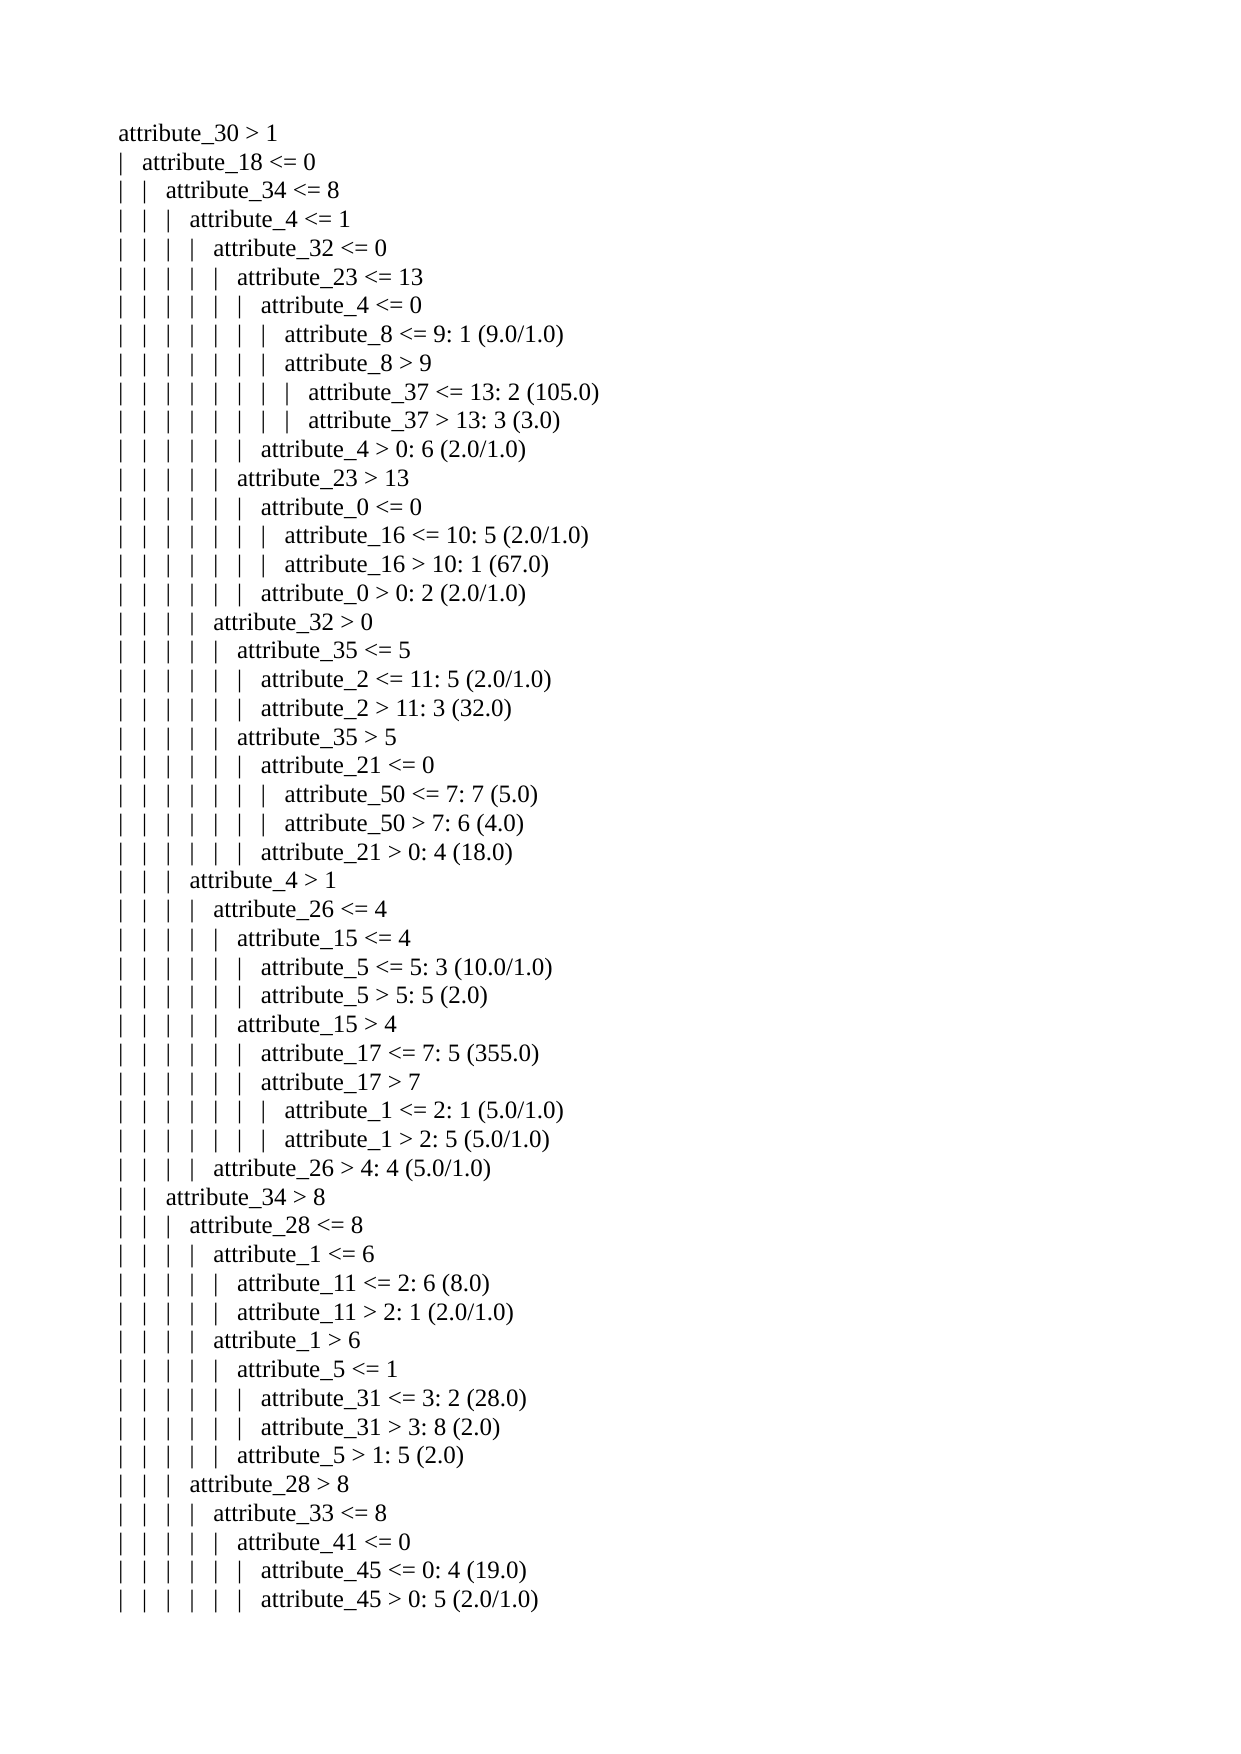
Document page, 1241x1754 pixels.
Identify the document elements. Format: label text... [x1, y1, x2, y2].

text | | | | attribute_32 <= 0 [118, 233, 1122, 262]
text | | | | attribute_26 <= 4 [118, 894, 1122, 923]
text | | | | | attribute_35 > 5 [118, 722, 1122, 751]
text | | | | | | attribute_4 <= 0 [118, 291, 1122, 319]
text | | | | | | attribute_4 > 0: 6 (2.0/1.0) [118, 434, 1122, 463]
text | | | | | attribute_15 <= 4 [118, 923, 1122, 952]
text | | | | | | | attribute_50 > 7: 6 (4.0) [118, 808, 1122, 837]
text | | | | | attribute_5 <= 1 [118, 1354, 1122, 1383]
text | | | | | attribute_11 > 2: 1 (2.0/1.0) [118, 1297, 1122, 1326]
text | | | | | | attribute_2 <= 11: 5 (2.0/1.0) [118, 664, 1122, 693]
text | | | | | | attribute_17 <= 7: 5 (355.0) [118, 1038, 1122, 1067]
text | | | | | | attribute_5 > 5: 5 (2.0) [118, 981, 1122, 1009]
text | | attribute_34 <= 8 [118, 176, 1122, 204]
text | | | | | | attribute_5 <= 5: 3 (10.0/1.0) [118, 952, 1122, 981]
text | | | | | | attribute_21 <= 0 [118, 751, 1122, 779]
text | | | | | | | attribute_50 <= 7: 7 (5.0) [118, 779, 1122, 808]
text | | | | | attribute_23 <= 13 [118, 262, 1122, 291]
text | | | | | | | attribute_16 <= 10: 5 (2.0/1.0) [118, 521, 1122, 549]
text | | | | | | attribute_31 <= 3: 2 (28.0) [118, 1383, 1122, 1412]
text | | | | | | | attribute_1 > 2: 5 (5.0/1.0) [118, 1124, 1122, 1153]
text | | | | attribute_33 <= 8 [118, 1498, 1122, 1527]
text | | | | | | | attribute_1 <= 2: 1 (5.0/1.0) [118, 1096, 1122, 1124]
text | | | | | | | | attribute_37 <= 13: 2 (105.0) [118, 377, 1122, 406]
text | | | | | | | attribute_8 <= 9: 1 (9.0/1.0) [118, 319, 1122, 348]
text | | | | | | attribute_45 > 0: 5 (2.0/1.0) [118, 1584, 1122, 1613]
text | | | | | attribute_23 > 13 [118, 463, 1122, 492]
text | | | | attribute_1 <= 6 [118, 1239, 1122, 1268]
text | | attribute_34 > 8 [118, 1182, 1122, 1211]
text | | | | | | attribute_31 > 3: 8 (2.0) [118, 1412, 1122, 1441]
text | | | | | attribute_41 <= 0 [118, 1527, 1122, 1556]
text | | | | attribute_26 > 4: 4 (5.0/1.0) [118, 1153, 1122, 1182]
text | | | | | attribute_35 <= 5 [118, 636, 1122, 664]
text | | | | | | attribute_21 > 0: 4 (18.0) [118, 837, 1122, 866]
text | | | | | | | attribute_8 > 9 [118, 348, 1122, 377]
text | | | | | | attribute_0 > 0: 2 (2.0/1.0) [118, 578, 1122, 607]
text | | | | attribute_1 > 6 [118, 1326, 1122, 1354]
text | | | | | | attribute_2 > 11: 3 (32.0) [118, 693, 1122, 722]
text | | | attribute_28 <= 8 [118, 1211, 1122, 1239]
text | | | | | | | attribute_16 > 10: 1 (67.0) [118, 549, 1122, 578]
text | | | attribute_4 <= 1 [118, 204, 1122, 233]
text attribute_30 > 1 [118, 118, 1122, 147]
text | attribute_18 <= 0 [118, 147, 1122, 176]
text | | | | | attribute_15 > 4 [118, 1009, 1122, 1038]
text | | | attribute_28 > 8 [118, 1469, 1122, 1498]
text | | | attribute_4 > 1 [118, 866, 1122, 894]
text | | | | attribute_32 > 0 [118, 607, 1122, 636]
text | | | | | | attribute_0 <= 0 [118, 492, 1122, 521]
text | | | | | attribute_5 > 1: 5 (2.0) [118, 1441, 1122, 1469]
text | | | | | | | | attribute_37 > 13: 3 (3.0) [118, 406, 1122, 434]
text | | | | | attribute_11 <= 2: 6 (8.0) [118, 1268, 1122, 1297]
text | | | | | | attribute_17 > 7 [118, 1067, 1122, 1096]
text | | | | | | attribute_45 <= 0: 4 (19.0) [118, 1556, 1122, 1584]
